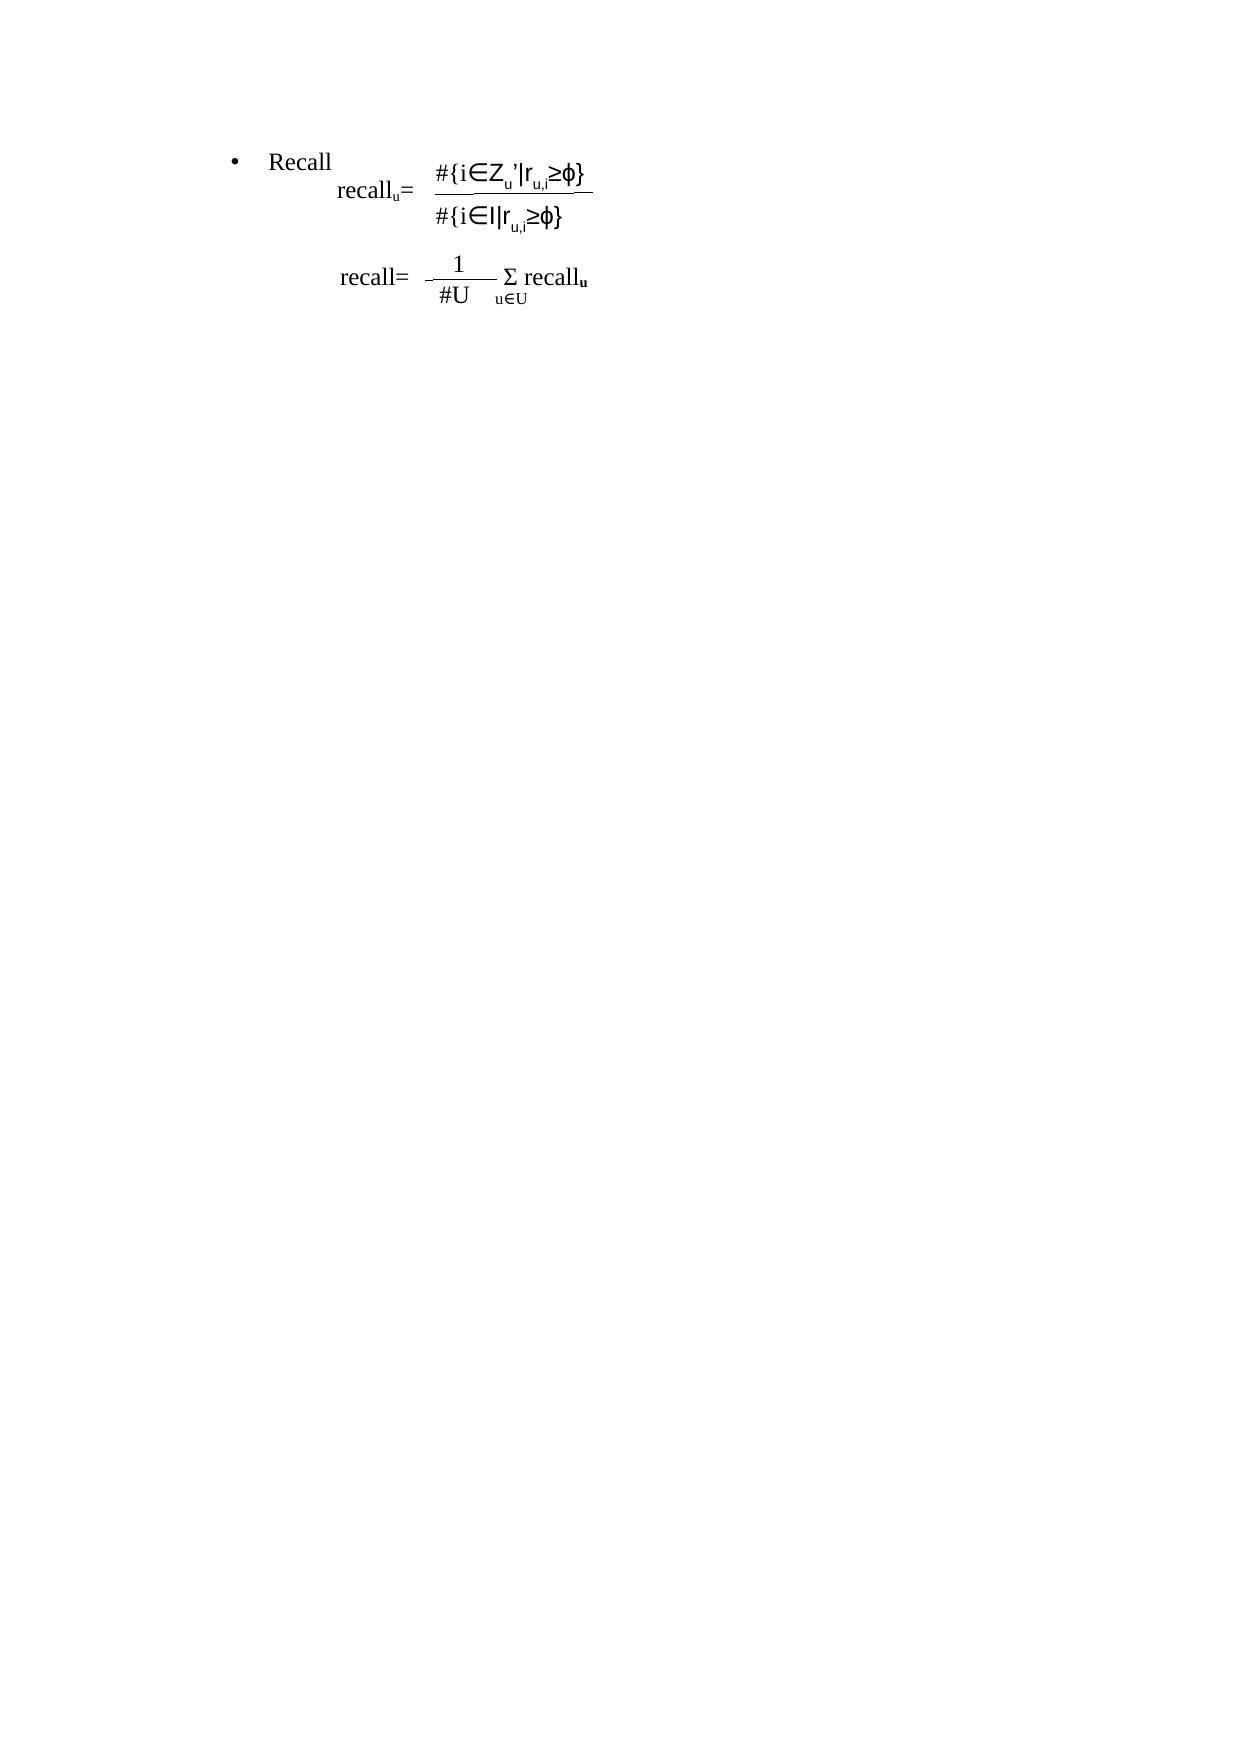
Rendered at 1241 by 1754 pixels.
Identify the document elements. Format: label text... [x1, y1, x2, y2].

text recall= Σ recallu [118, 262, 1122, 291]
list recallu= [231, 176, 1122, 204]
list Recall [231, 147, 1122, 176]
